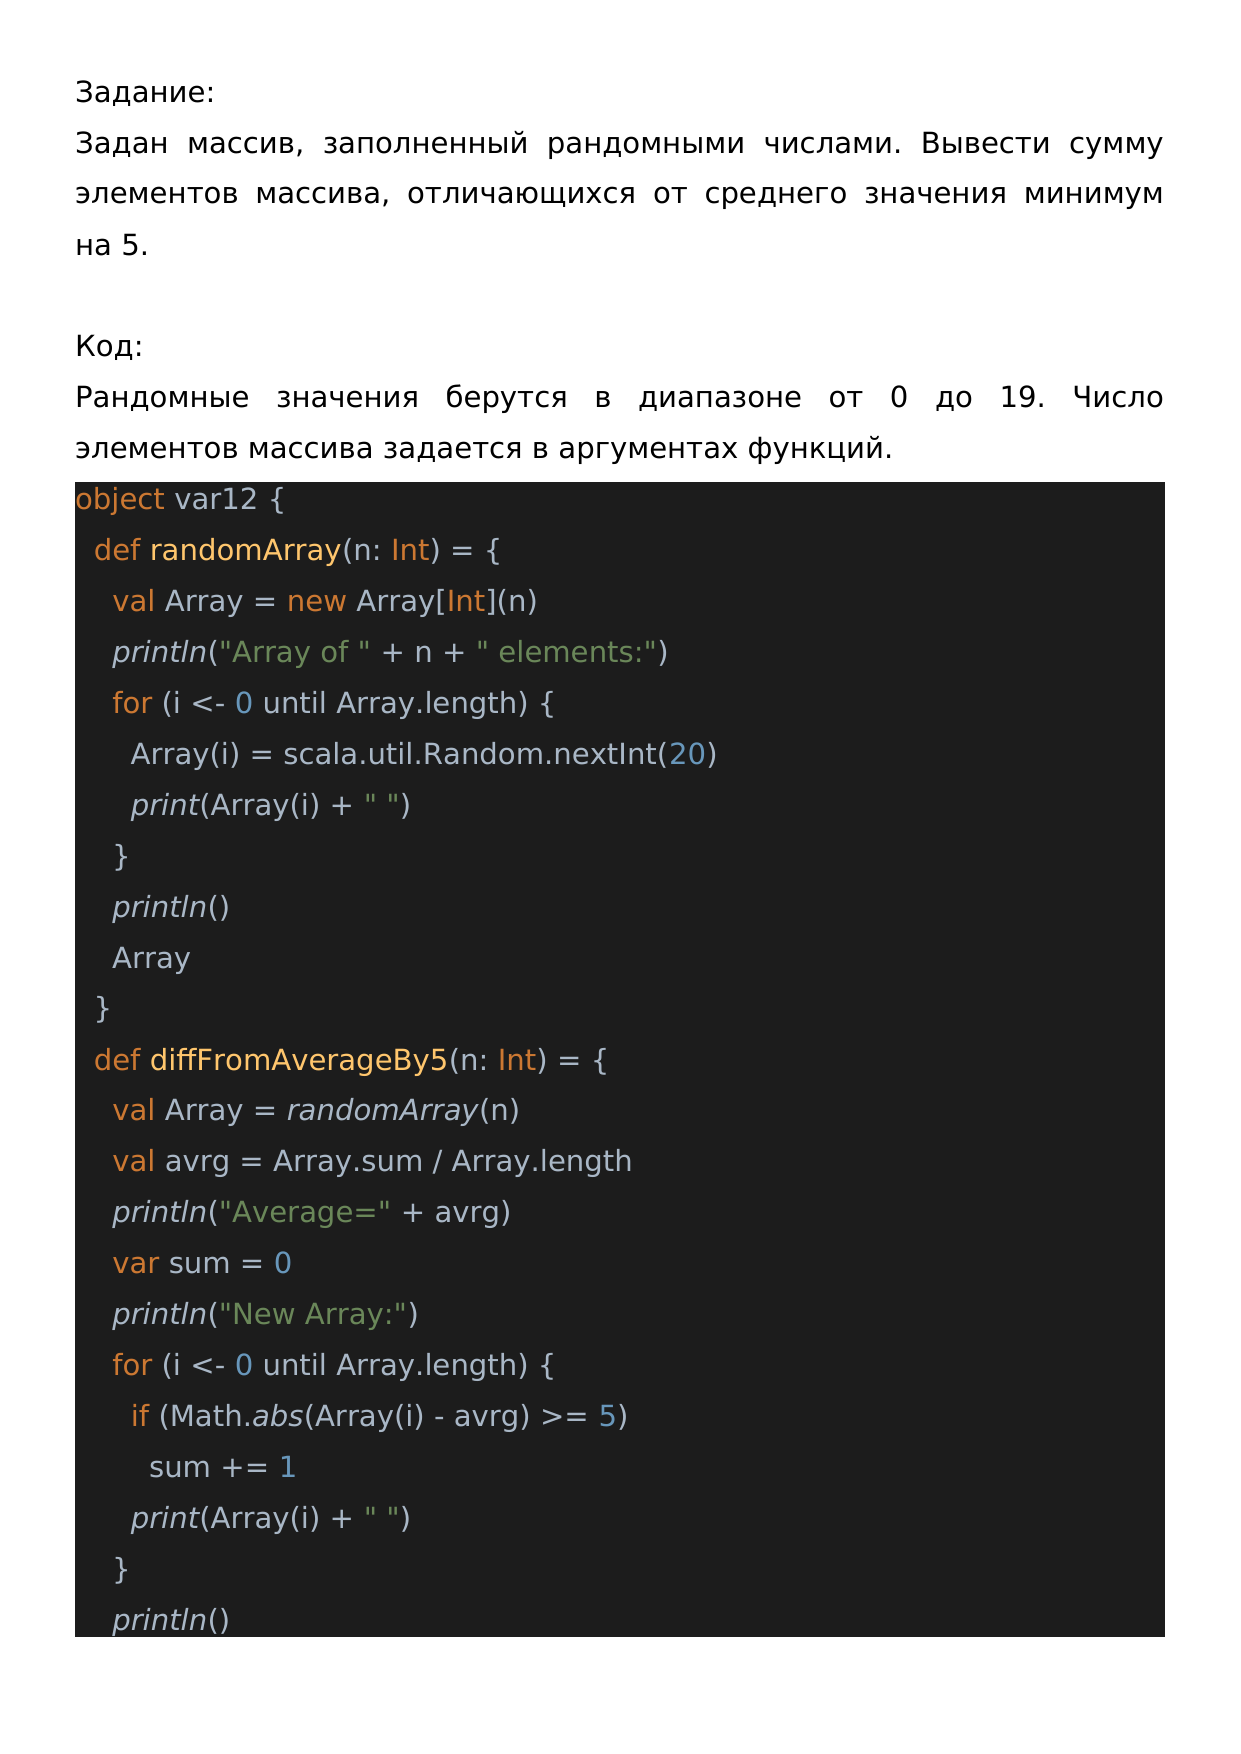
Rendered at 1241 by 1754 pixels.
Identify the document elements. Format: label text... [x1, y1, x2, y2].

text val Array = randomArray(n) [75, 1094, 1165, 1128]
text for (i <- 0 until Array.length) { [75, 686, 1165, 720]
text var sum = 0 [75, 1247, 1165, 1281]
text val avrg = Array.sum / Array.length [75, 1145, 1165, 1179]
text def randomArray(n: Int) = { [75, 533, 1165, 567]
text object var12 { [75, 482, 1165, 516]
text val Array = new Array[Int](n) [75, 584, 1165, 618]
text Задание: [75, 75, 1165, 109]
text println() [75, 1603, 1165, 1637]
text for (i <- 0 until Array.length) { [75, 1348, 1165, 1382]
text Array [75, 941, 1165, 975]
text if (Math.abs(Array(i) - avrg) >= 5) [75, 1399, 1165, 1433]
text println() [75, 890, 1165, 924]
text println("Array of " + n + " elements:") [75, 635, 1165, 669]
text } [75, 839, 1165, 873]
text print(Array(i) + " ") [75, 788, 1165, 822]
text Код: [75, 330, 1165, 364]
text Рандомные значения берутся в диапазоне от 0 до 19. Число элементов массива задается в аргументах функций. [75, 381, 1165, 466]
text println("Average=" + avrg) [75, 1196, 1165, 1229]
text } [75, 992, 1165, 1026]
text println("New Array:") [75, 1297, 1165, 1331]
text print(Array(i) + " ") [75, 1501, 1165, 1535]
text } [75, 1552, 1165, 1586]
text Задан массив, заполненный рандомными числами. Вывести сумму элементов массива, отличающихся от среднего значения минимум на 5. [75, 126, 1165, 262]
text Array(i) = scala.util.Random.nextInt(20) [75, 737, 1165, 771]
text def diffFromAverageBy5(n: Int) = { [75, 1043, 1165, 1077]
text sum += 1 [75, 1450, 1165, 1484]
